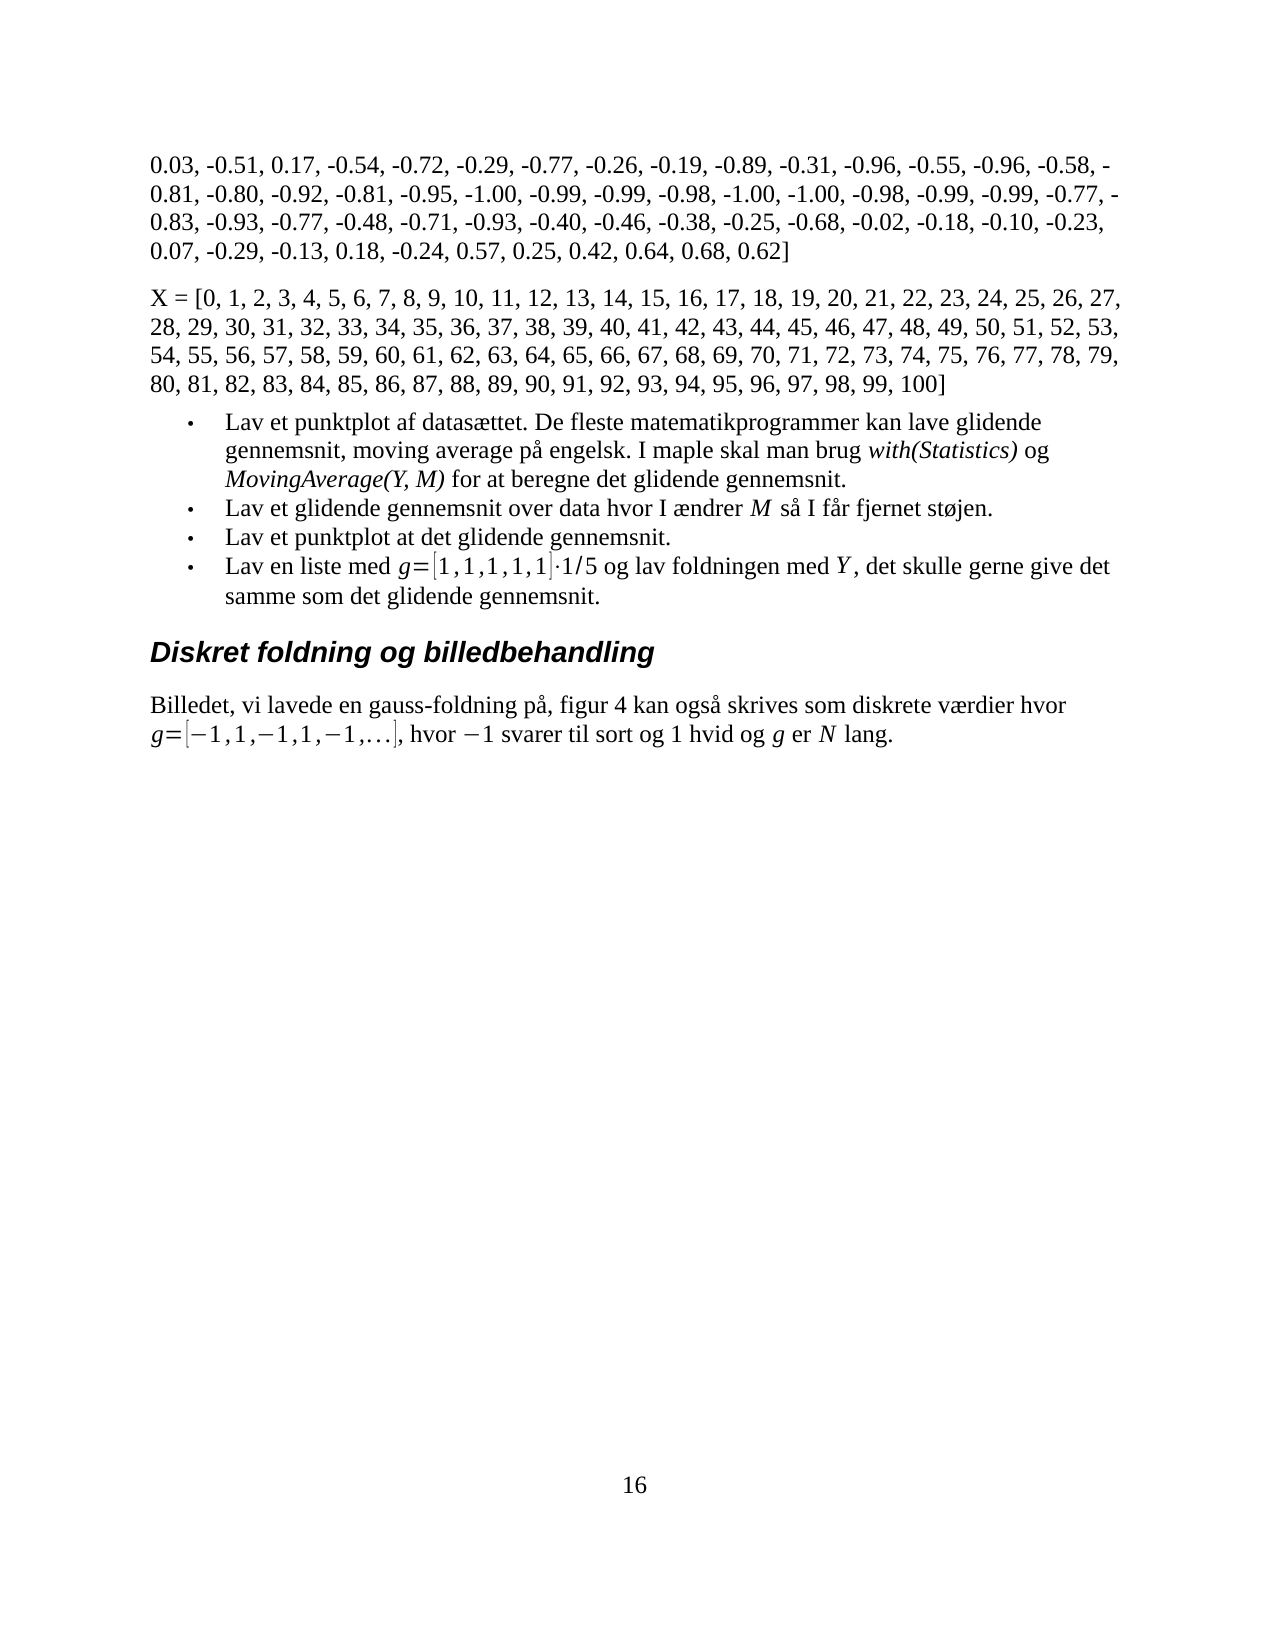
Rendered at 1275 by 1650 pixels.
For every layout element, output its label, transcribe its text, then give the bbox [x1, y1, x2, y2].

list Lav en liste med og lav foldningen med , det skulle gerne give det samme som det glidende gennemsnit. [187, 551, 1125, 610]
subtitle Diskret foldning og billedbehandling [150, 635, 1125, 668]
text 0.03, -0.51, 0.17, -0.54, -0.72, -0.29, -0.77, -0.26, -0.19, -0.89, -0.31, -0.96, -0.55, -0.96, -0.58, -0.81, -0.80, -0.92, -0.81, -0.95, -1.00, -0.99, -0.99, -0.98, -1.00, -1.00, -0.98, -0.99, -0.99, -0.77, -0.83, -0.93, -0.77, -0.48, -0.71, -0.93, -0.40, -0.46, -0.38, -0.25, -0.68, -0.02, -0.18, -0.10, -0.23, 0.07, -0.29, -0.13, 0.18, -0.24, 0.57, 0.25, 0.42, 0.64, 0.68, 0.62] [150, 150, 1125, 265]
text X = [0, 1, 2, 3, 4, 5, 6, 7, 8, 9, 10, 11, 12, 13, 14, 15, 16, 17, 18, 19, 20, 21, 22, 23, 24, 25, 26, 27, 28, 29, 30, 31, 32, 33, 34, 35, 36, 37, 38, 39, 40, 41, 42, 43, 44, 45, 46, 47, 48, 49, 50, 51, 52, 53, 54, 55, 56, 57, 58, 59, 60, 61, 62, 63, 64, 65, 66, 67, 68, 69, 70, 71, 72, 73, 74, 75, 76, 77, 78, 79, 80, 81, 82, 83, 84, 85, 86, 87, 88, 89, 90, 91, 92, 93, 94, 95, 96, 97, 98, 99, 100] [150, 283, 1125, 398]
list Lav et punktplot at det glidende gennemsnit. [187, 522, 1125, 551]
text Billedet, vi lavede en gauss-foldning på, figur 4 kan også skrives som diskrete værdier hvor , hvor svarer til sort og hvid og er lang. [150, 690, 1125, 749]
list Lav et glidende gennemsnit over data hvor I ændrer så I får fjernet støjen. [187, 493, 1125, 522]
list Lav et punktplot af datasættet. De fleste matematikprogrammer kan lave glidende gennemsnit, moving average på engelsk. I maple skal man brug with(Statistics) og MovingAverage(Y, M) for at beregne det glidende gennemsnit. [187, 407, 1125, 493]
